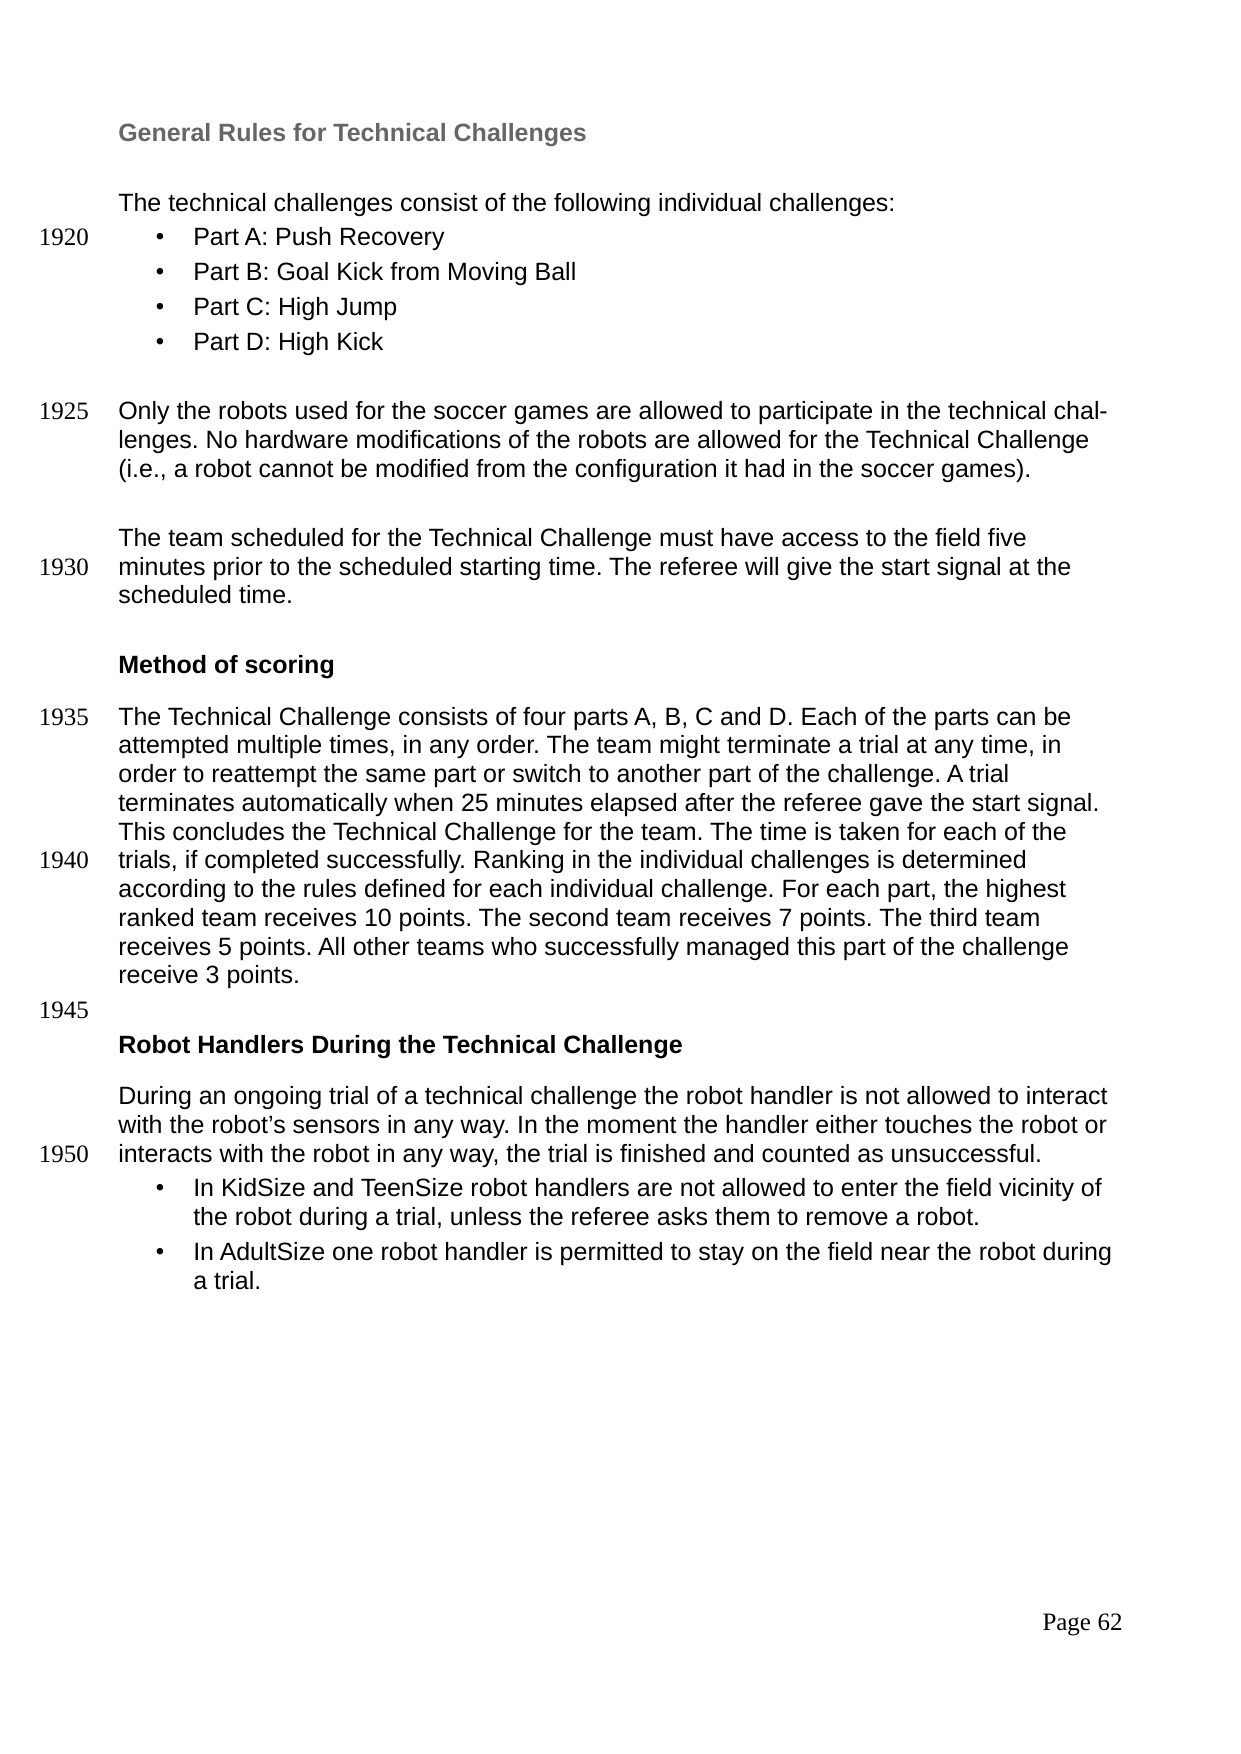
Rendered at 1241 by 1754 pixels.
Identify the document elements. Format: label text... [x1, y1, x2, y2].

list In AdultSize one robot handler is permitted to stay on the field near the robot during a trial. [156, 1237, 1122, 1294]
list Part B: Goal Kick from Moving Ball [156, 257, 1122, 286]
list Part C: High Jump [156, 292, 1122, 321]
text The team scheduled for the Technical Challenge must have access to the field five minutes prior to the scheduled starting time. The referee will give the start signal at the scheduled time. [118, 523, 1122, 609]
text The technical challenges consist of the following individual challenges: [118, 187, 1122, 216]
text Robot Handlers During the Technical Challenge [118, 1029, 1122, 1058]
list In KidSize and TeenSize robot handlers are not allowed to enter the field vicinity of the robot during a trial, unless the referee asks them to remove a robot. [156, 1173, 1122, 1231]
text The Technical Challenge consists of four parts A, B, C and D. Each of the parts can be attempted multiple times, in any order. The team might terminate a trial at any time, in order to reattempt the same part or switch to another part of the challenge. A trial terminates automatically when 25 minutes elapsed after the referee gave the start signal. This concludes the Technical Challenge for the team. The time is taken for each of the trials, if completed successfully. Ranking in the individual challenges is determined according to the rules defined for each individual challenge. For each part, the highest ranked team receives 10 points. The second team receives 7 points. The third team receives 5 points. All other teams who successfully managed this part of the challenge receive 3 points. [118, 701, 1122, 989]
text Only the robots used for the soccer games are allowed to participate in the technical chal- lenges. No hardware modifications of the robots are allowed for the Technical Challenge (i.e., a robot cannot be modified from the configuration it had in the soccer games). [118, 396, 1122, 482]
text Method of scoring [118, 650, 1122, 678]
text During an ongoing trial of a technical challenge the robot handler is not allowed to interact with the robot’s sensors in any way. In the moment the handler either touches the robot or interacts with the robot in any way, the trial is finished and counted as unsuccessful. [118, 1081, 1122, 1167]
text General Rules for Technical Challenges [118, 118, 1122, 147]
list Part A: Push Recovery [156, 222, 1122, 251]
list Part D: High Kick [156, 327, 1122, 355]
